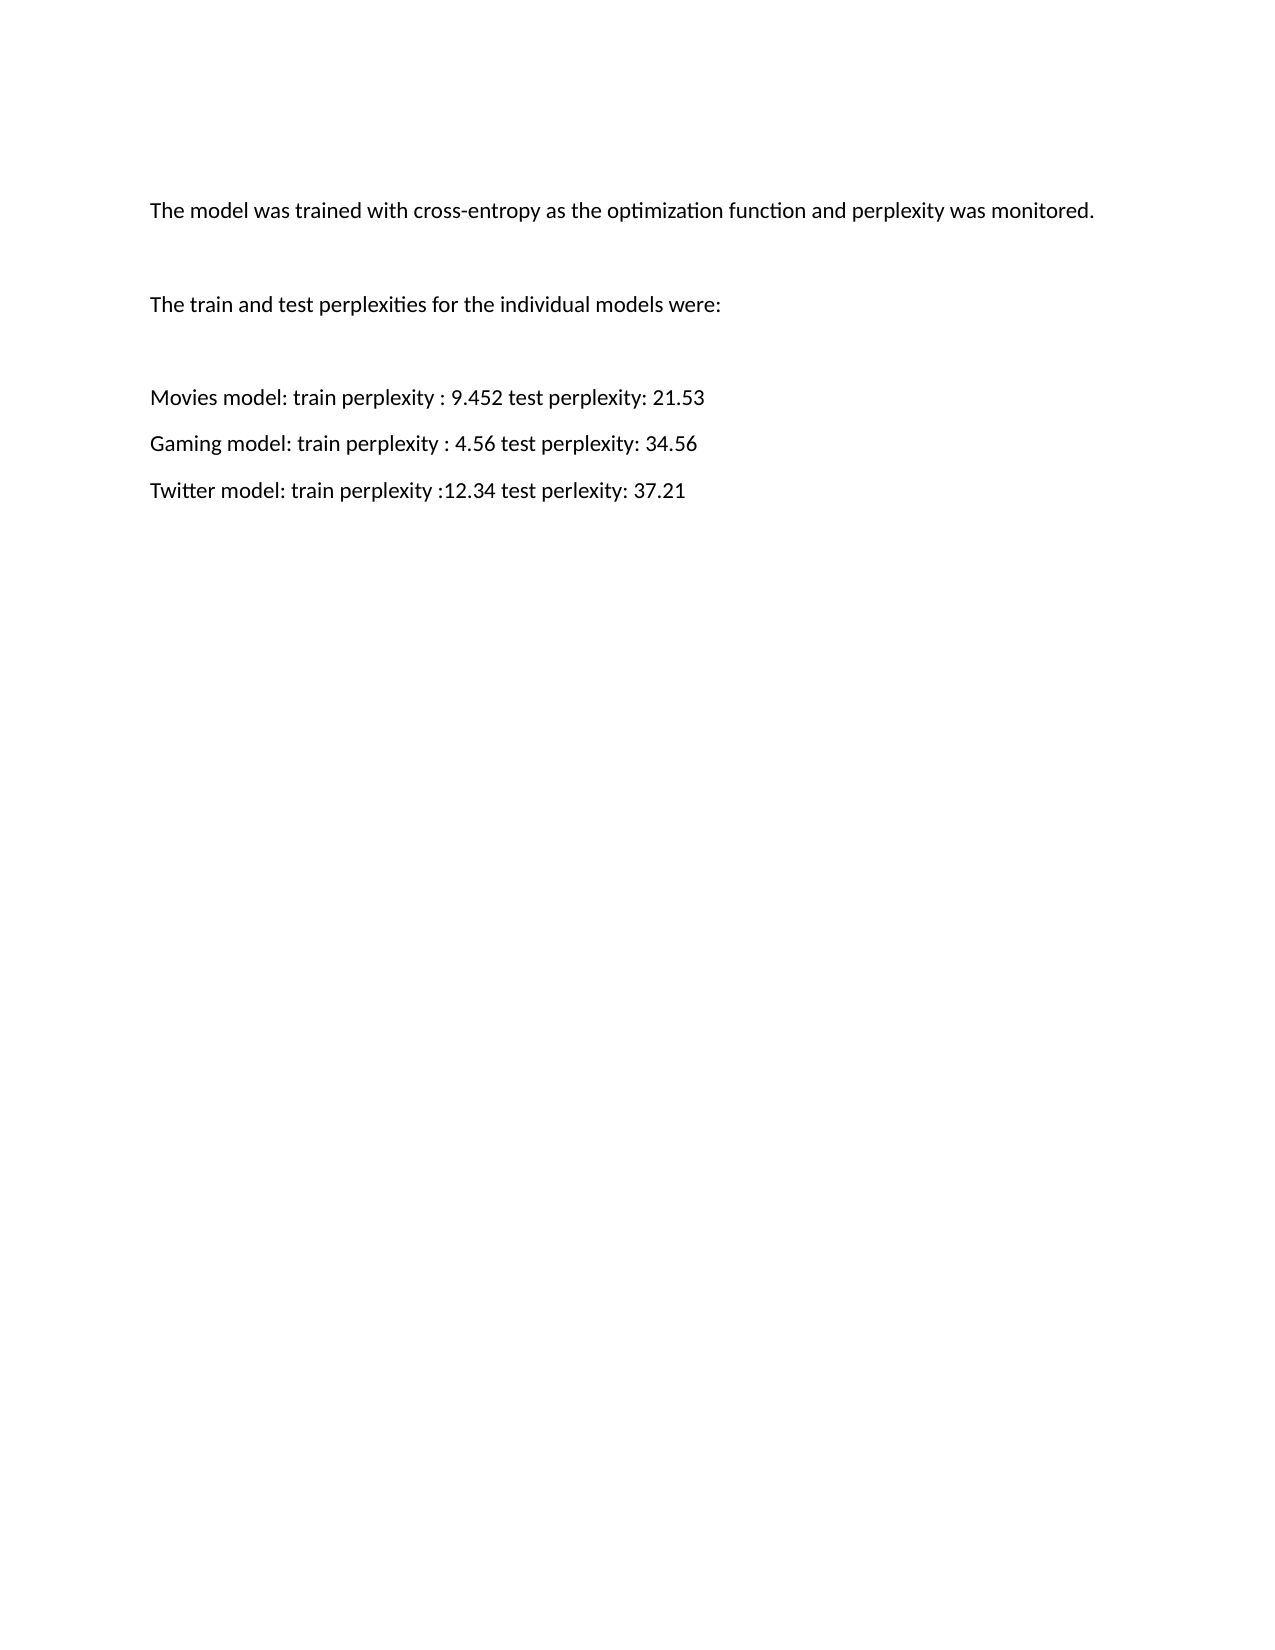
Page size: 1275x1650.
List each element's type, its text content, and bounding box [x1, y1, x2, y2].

text Gaming model: train perplexity : 4.56 test perplexity: 34.56 [150, 429, 1125, 457]
text Twitter model: train perplexity :12.34 test perlexity: 37.21 [150, 476, 1125, 504]
text Movies model: train perplexity : 9.452 test perplexity: 21.53 [150, 383, 1125, 411]
text The model was trained with cross-entropy as the optimization function and perplexity was monitored. [150, 197, 1125, 224]
text The train and test perplexities for the individual models were: [150, 290, 1125, 318]
